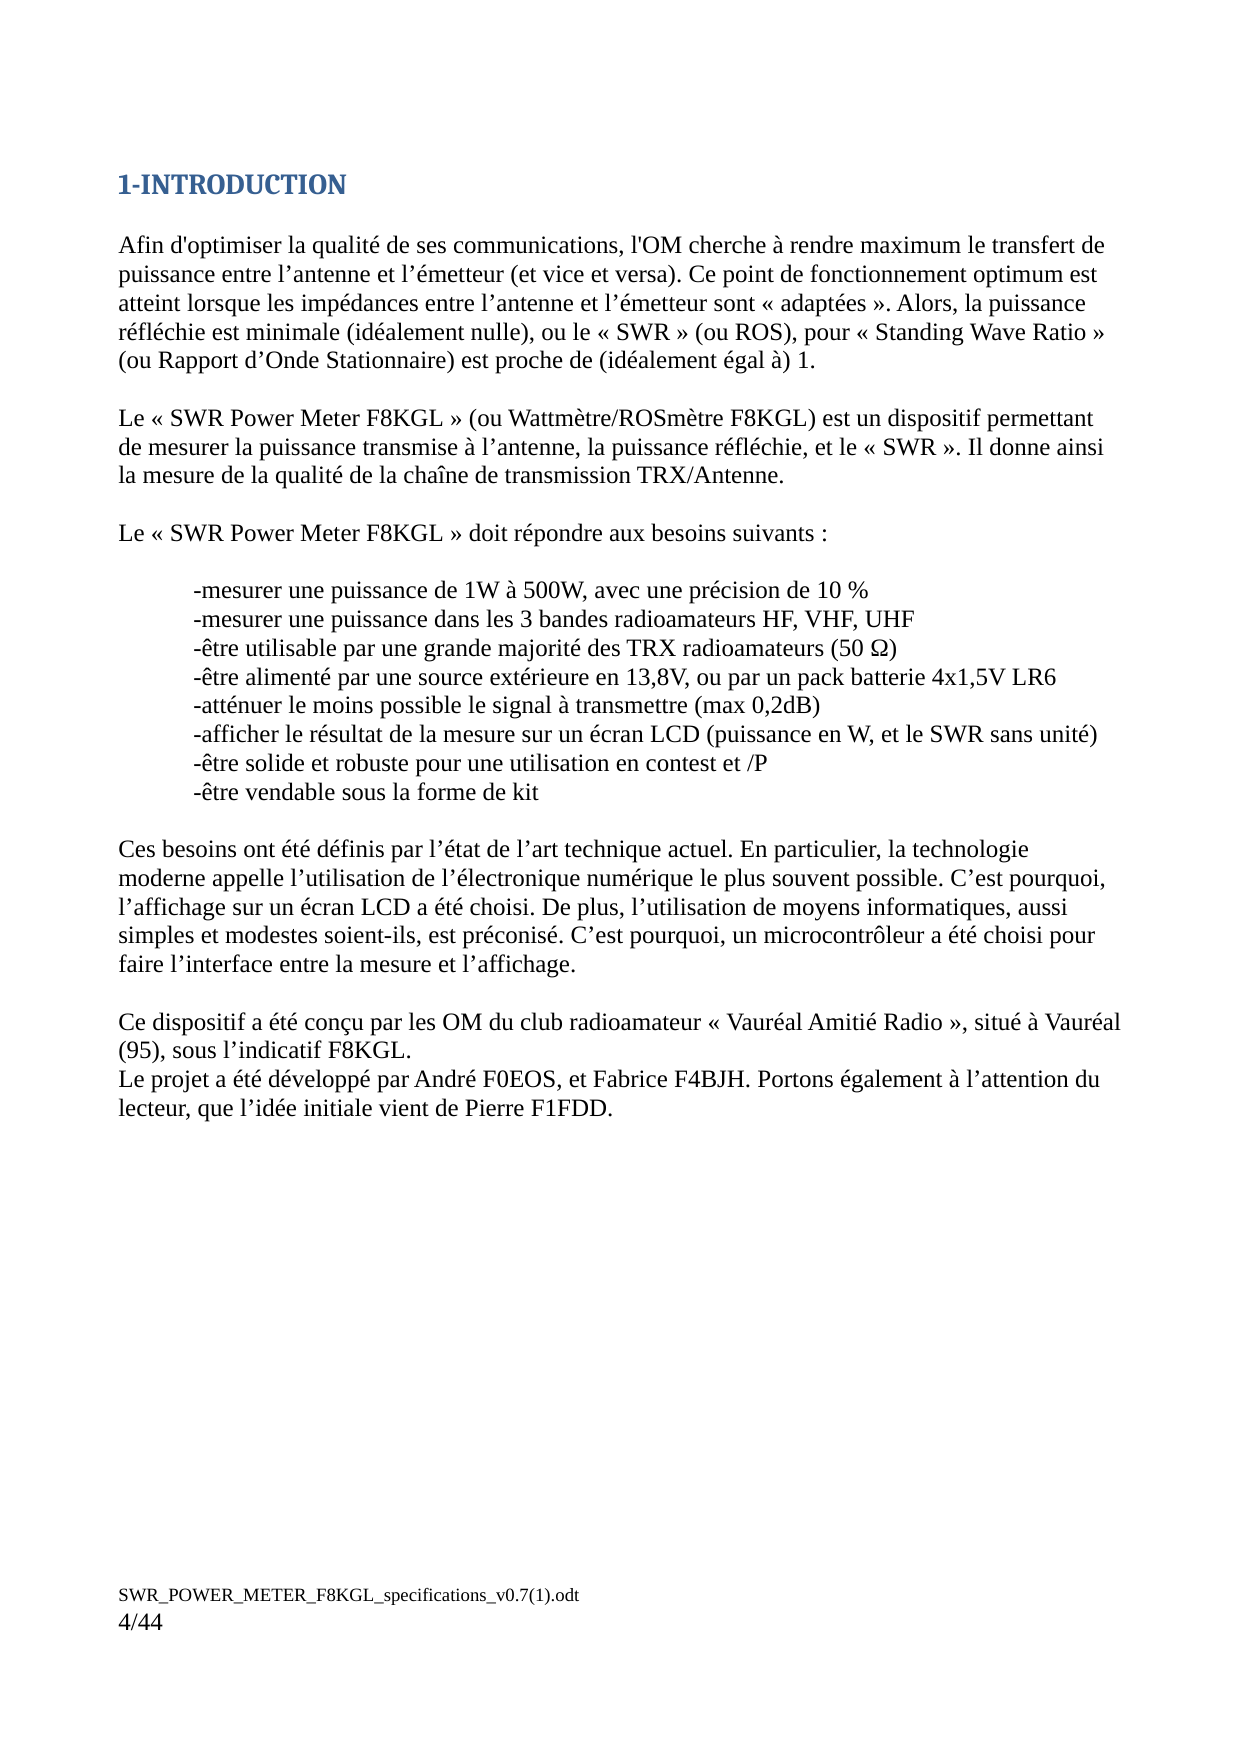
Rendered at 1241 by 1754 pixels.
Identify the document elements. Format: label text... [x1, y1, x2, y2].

text Le « SWR Power Meter F8KGL » (ou Wattmètre/ROSmètre F8KGL) est un dispositif permettant de mesurer la puissance transmise à l’antenne, la puissance réfléchie, et le « SWR ». Il donne ainsi la mesure de la qualité de la chaîne de transmission TRX/Antenne. [118, 403, 1122, 489]
text Le projet a été développé par André F0EOS, et Fabrice F4BJH. Portons également à l’attention du lecteur, que l’idée initiale vient de Pierre F1FDD. [118, 1064, 1122, 1122]
text -être solide et robuste pour une utilisation en contest et /P [118, 748, 1122, 777]
text -mesurer une puissance dans les 3 bandes radioamateurs HF, VHF, UHF [118, 604, 1122, 633]
text Le « SWR Power Meter F8KGL » doit répondre aux besoins suivants : [118, 518, 1122, 547]
text Ces besoins ont été définis par l’état de l’art technique actuel. En particulier, la technologie moderne appelle l’utilisation de l’électronique numérique le plus souvent possible. C’est pourquoi, l’affichage sur un écran LCD a été choisi. De plus, l’utilisation de moyens informatiques, aussi simples et modestes soient-ils, est préconisé. C’est pourquoi, un microcontrôleur a été choisi pour faire l’interface entre la mesure et l’affichage. [118, 834, 1122, 978]
text -être vendable sous la forme de kit [118, 777, 1122, 805]
text -être alimenté par une source extérieure en 13,8V, ou par un pack batterie 4x1,5V LR6 [118, 662, 1122, 690]
text -atténuer le moins possible le signal à transmettre (max 0,2dB) [118, 690, 1122, 719]
text -être utilisable par une grande majorité des TRX radioamateurs (50 Ω) [118, 633, 1122, 662]
subtitle 1-INTRODUCTION [118, 168, 1122, 202]
text Afin d'optimiser la qualité de ses communications, l'OM cherche à rendre maximum le transfert de puissance entre l’antenne et l’émetteur (et vice et versa). Ce point de fonctionnement optimum est atteint lorsque les impédances entre l’antenne et l’émetteur sont « adaptées ». Alors, la puissance réfléchie est minimale (idéalement nulle), ou le « SWR » (ou ROS), pour « Standing Wave Ratio » (ou Rapport d’Onde Stationnaire) est proche de (idéalement égal à) 1. [118, 230, 1122, 374]
text Ce dispositif a été conçu par les OM du club radioamateur « Vauréal Amitié Radio », situé à Vauréal (95), sous l’indicatif F8KGL. [118, 1007, 1122, 1064]
text -mesurer une puissance de 1W à 500W, avec une précision de 10 % [118, 575, 1122, 604]
text -afficher le résultat de la mesure sur un écran LCD (puissance en W, et le SWR sans unité) [118, 719, 1122, 748]
